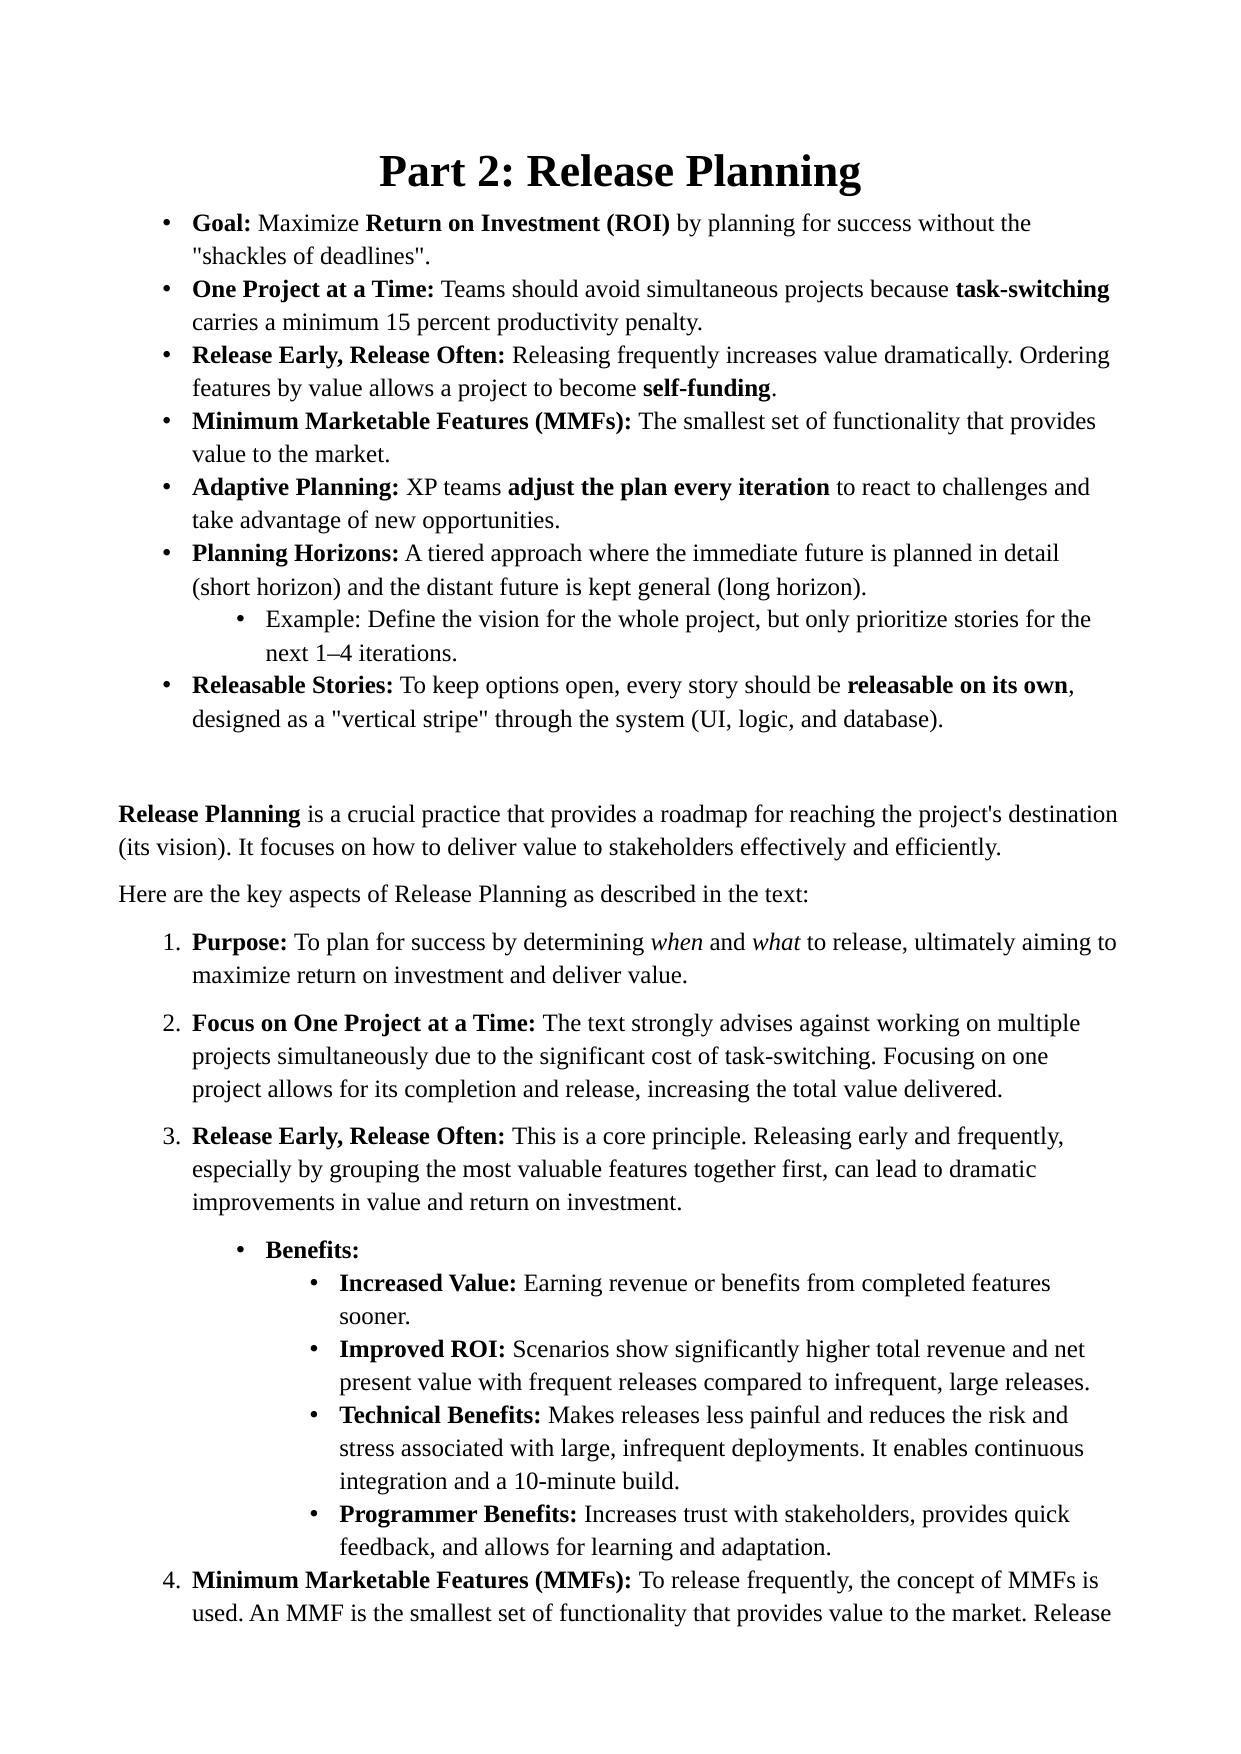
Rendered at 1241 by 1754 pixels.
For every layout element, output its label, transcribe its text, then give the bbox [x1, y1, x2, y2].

list Purpose: To plan for success by determining when and what to release, ultimately aiming to maximize return on investment and deliver value. [162, 927, 1122, 989]
list Improved ROI: Scenarios show significantly higher total revenue and net present value with frequent releases compared to infrequent, large releases. [309, 1334, 1122, 1396]
list Planning Horizons: A tiered approach where the immediate future is planned in detail (short horizon) and the distant future is kept general (long horizon). [162, 538, 1122, 600]
list Goal: Maximize Return on Investment (ROI) by planning for success without the "shackles of deadlines". [162, 208, 1122, 270]
list Increased Value: Earning revenue or benefits from completed features sooner. [309, 1268, 1122, 1330]
list Example: Define the vision for the whole project, but only prioritize stories for the next 1–4 iterations. [236, 604, 1122, 666]
list Programmer Benefits: Increases trust with stakeholders, provides quick feedback, and allows for learning and adaptation. [309, 1499, 1122, 1561]
list Benefits: [236, 1235, 1122, 1264]
list Release Early, Release Often: Releasing frequently increases value dramatically. Ordering features by value allows a project to become self-funding. [162, 340, 1122, 402]
list Release Early, Release Often: This is a core principle. Releasing early and frequently, especially by grouping the most valuable features together first, can lead to dramatic improvements in value and return on investment. [162, 1121, 1122, 1216]
list Releasable Stories: To keep options open, every story should be releasable on its own, designed as a "vertical stripe" through the system (UI, logic, and database). [162, 671, 1122, 732]
list Focus on One Project at a Time: The text strongly advises against working on multiple projects simultaneously due to the significant cost of task-switching. Focusing on one project allows for its completion and release, increasing the total value delivered. [162, 1008, 1122, 1102]
list Adaptive Planning: XP teams adjust the plan every iteration to react to challenges and take advantage of new opportunities. [162, 472, 1122, 534]
text Release Planning is a crucial practice that provides a roadmap for reaching the project's destination (its vision). It focuses on how to deliver value to stakeholders effectively and efficiently. [118, 799, 1122, 861]
subtitle Part 2: Release Planning [118, 143, 1122, 196]
list Minimum Marketable Features (MMFs): The smallest set of functionality that provides value to the market. [162, 406, 1122, 468]
list Technical Benefits: Makes releases less painful and reduces the risk and stress associated with large, infrequent deployments. It enables continuous integration and a 10-minute build. [309, 1400, 1122, 1495]
list Minimum Marketable Features (MMFs): To release frequently, the concept of MMFs is used. An MMF is the smallest set of functionality that provides value to the market. Release [162, 1565, 1122, 1627]
text Here are the key aspects of Release Planning as described in the text: [118, 879, 1122, 908]
list One Project at a Time: Teams should avoid simultaneous projects because task-switching carries a minimum 15 percent productivity penalty. [162, 274, 1122, 336]
